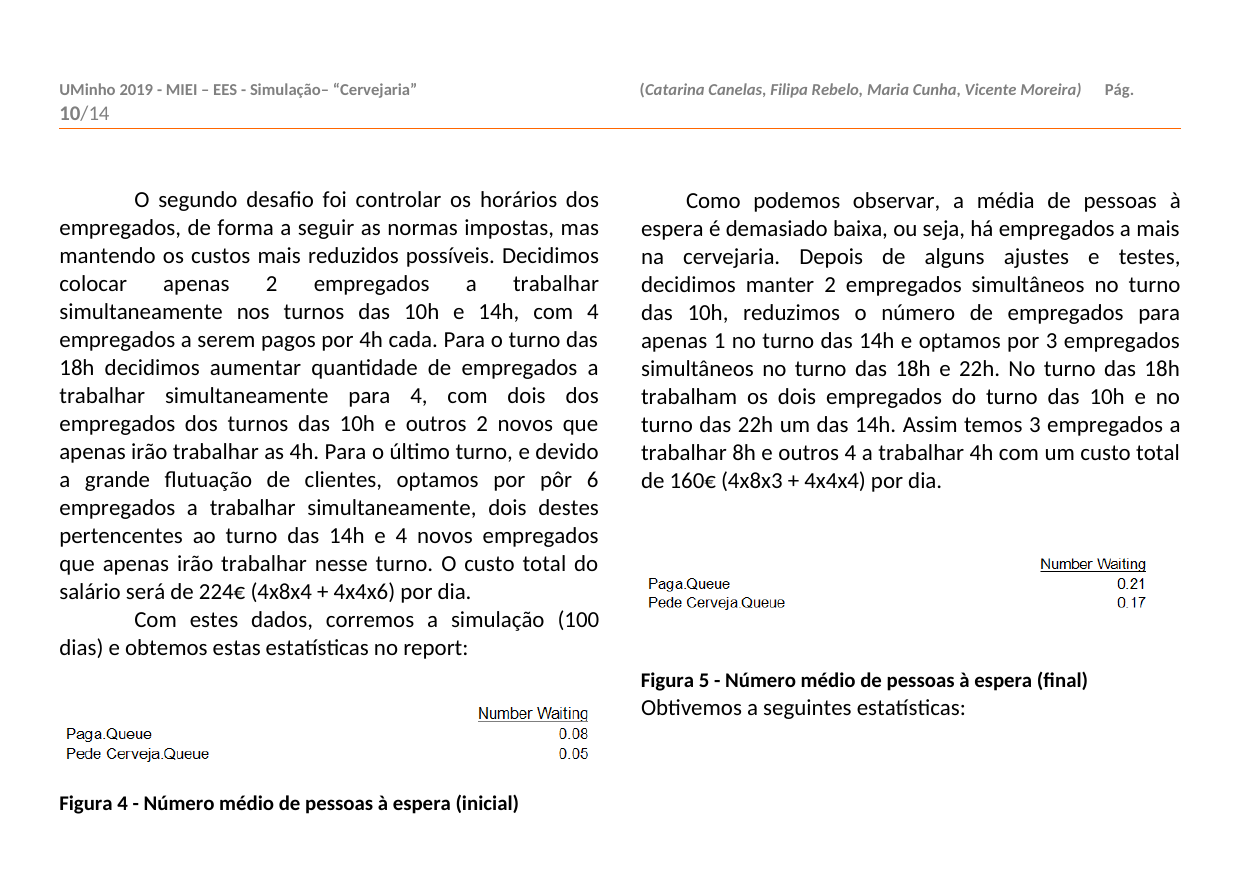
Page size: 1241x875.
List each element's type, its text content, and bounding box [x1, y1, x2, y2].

text Obtivemos a seguintes estatísticas: [641, 523, 1181, 721]
text Figura 4 - Número médio de pessoas à espera (inicial) [59, 790, 599, 816]
text O segundo desafio foi controlar os horários dos empregados, de forma a seguir as normas impostas, mas mantendo os custos mais reduzidos possíveis. Decidimos colocar apenas 2 empregados a trabalhar simultaneamente nos turnos das 10h e 14h, com 4 empregados a serem pagos por 4h cada. Para o turno das 18h decidimos aumentar quantidade de empregados a trabalhar simultaneamente para 4, com dois dos empregados dos turnos das 10h e outros 2 novos que apenas irão trabalhar as 4h. Para o último turno, e devido a grande flutuação de clientes, optamos por pôr 6 empregados a trabalhar simultaneamente, dois destes pertencentes ao turno das 14h e 4 novos empregados que apenas irão trabalhar nesse turno. O custo total do salário será de 224€ (4x8x4 + 4x4x6) por dia. [59, 185, 599, 605]
text Com estes dados, corremos a simulação (100 dias) e obtemos estas estatísticas no report: [59, 605, 599, 661]
text [632, 633, 1180, 659]
text Como podemos observar, a média de pessoas à espera é demasiado baixa, ou seja, há empregados a mais na cervejaria. Depois de alguns ajustes e testes, decidimos manter 2 empregados simultâneos no turno das 10h, reduzimos o número de empregados para apenas 1 no turno das 14h e optamos por 3 empregados simultâneos no turno das 18h e 22h. No turno das 18h trabalham os dois empregados do turno das 10h e no turno das 22h um das 14h. Assim temos 3 empregados a trabalhar 8h e outros 4 a trabalhar 4h com um custo total de 160€ (4x8x3 + 4x4x4) por dia. [641, 186, 1181, 494]
text Figura 5 - Número médio de pessoas à espera (final) [641, 667, 1163, 693]
